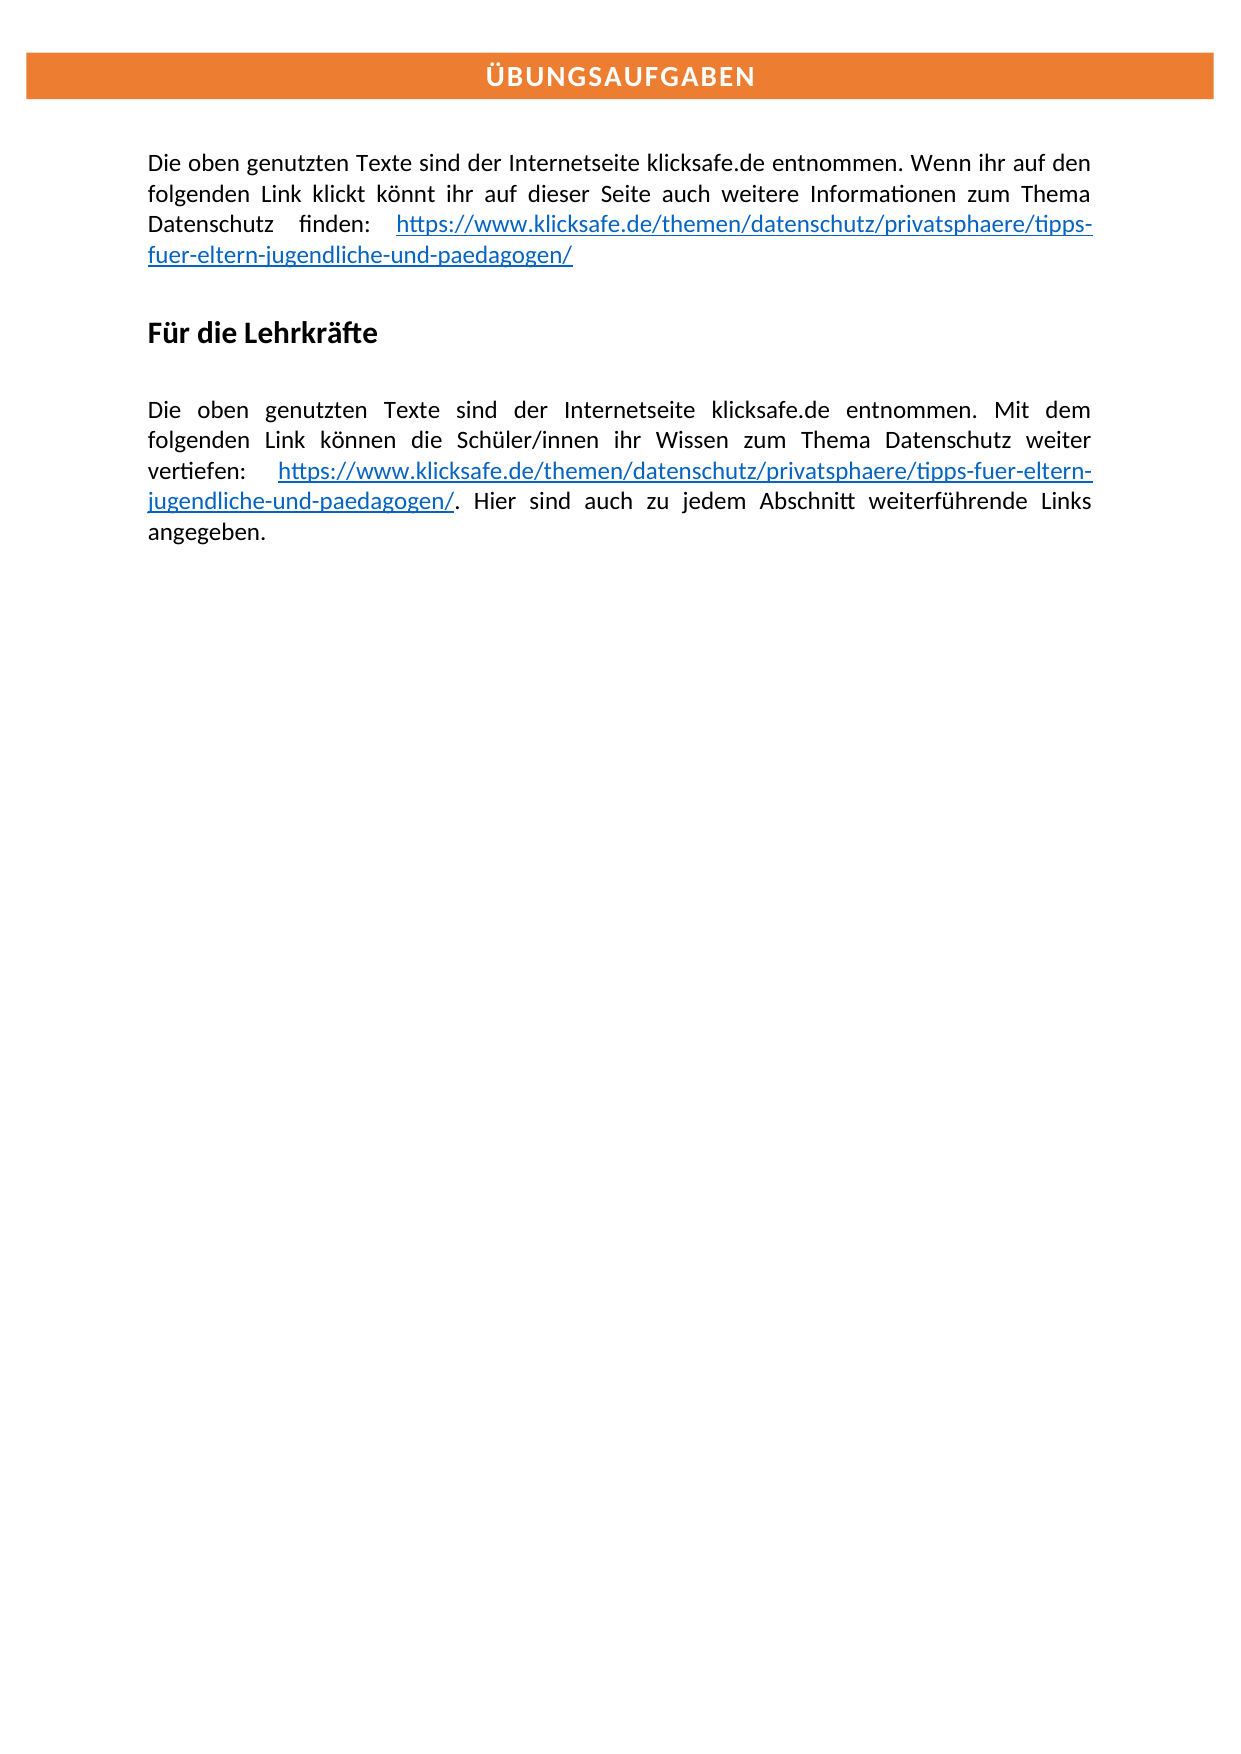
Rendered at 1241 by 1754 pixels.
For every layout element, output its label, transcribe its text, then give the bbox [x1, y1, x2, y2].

text Die oben genutzten Texte sind der Internetseite klicksafe.de entnommen. Mit dem folgenden Link können die Schüler/innen ihr Wissen zum Thema Datenschutz weiter vertiefen: https://www.klicksafe.de/themen/datenschutz/privatsphaere/tipps-fuer-eltern-jugendliche-und-paedagogen/. Hier sind auch zu jedem Abschnitt weiterführende Links angegeben. [148, 394, 1093, 546]
text Die oben genutzten Texte sind der Internetseite klicksafe.de entnommen. Wenn ihr auf den folgenden Link klickt könnt ihr auf dieser Seite auch weitere Informationen zum Thema Datenschutz finden: https://www.klicksafe.de/themen/datenschutz/privatsphaere/tipps-fuer-eltern-jugendliche-und-paedagogen/ [148, 148, 1093, 270]
text Für die Lehrkräfte [148, 313, 1093, 351]
